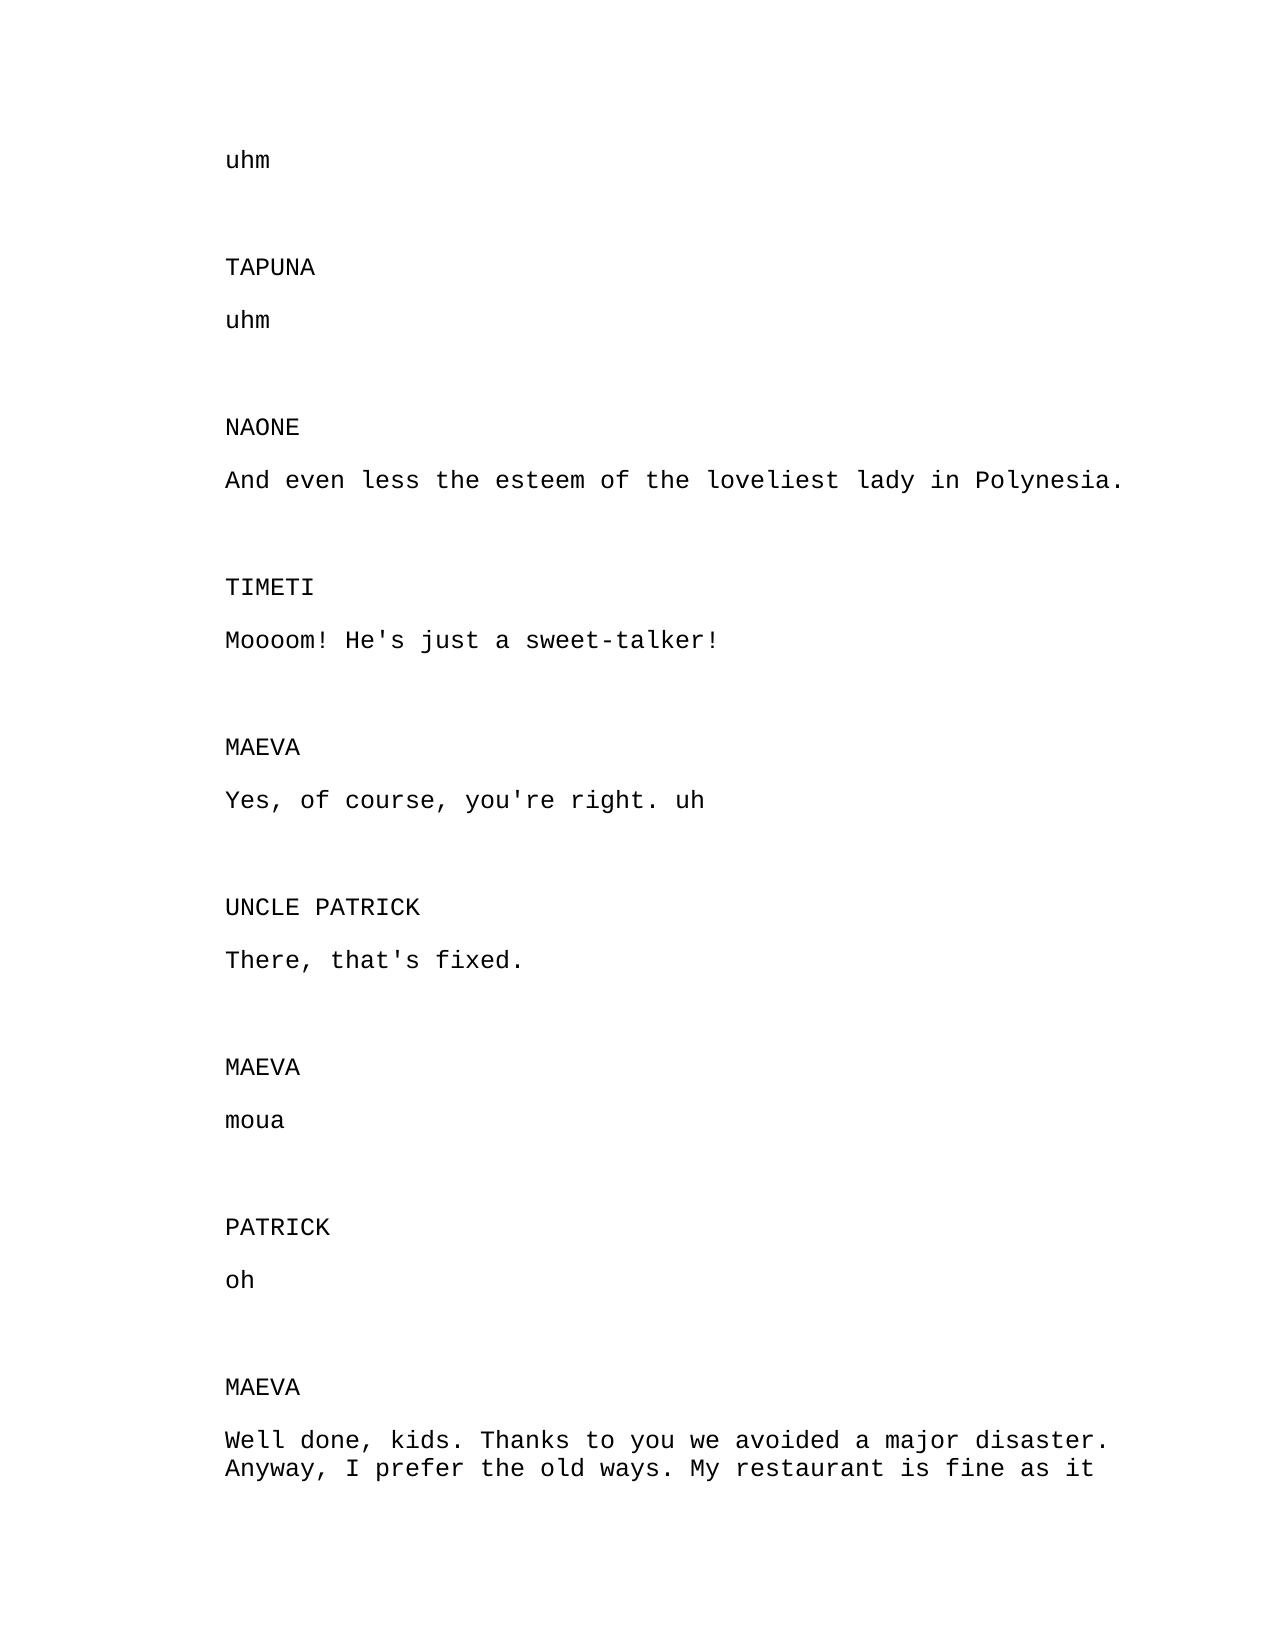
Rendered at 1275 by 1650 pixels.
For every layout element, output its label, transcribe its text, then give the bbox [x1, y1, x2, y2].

text MAEVA [225, 734, 1125, 763]
text Well done, kids. Thanks to you we avoided a major disaster. Anyway, I prefer the old ways. My restaurant is fine as it [225, 1428, 1125, 1484]
text TAPUNA [225, 254, 1125, 283]
text There, that's fixed. [225, 948, 1125, 976]
text moua [225, 1108, 1125, 1136]
text Moooom! He's just a sweet-talker! [225, 628, 1125, 656]
text TIMETI [225, 574, 1125, 603]
text NAONE [225, 414, 1125, 443]
text MAEVA [225, 1374, 1125, 1403]
text uhm [225, 308, 1125, 336]
text oh [225, 1268, 1125, 1296]
text uhm [225, 148, 1125, 176]
text MAEVA [225, 1054, 1125, 1083]
text UNCLE PATRICK [225, 894, 1125, 923]
text And even less the esteem of the loveliest lady in Polynesia. [225, 468, 1125, 496]
text Yes, of course, you're right. uh [225, 788, 1125, 816]
text PATRICK [225, 1214, 1125, 1243]
